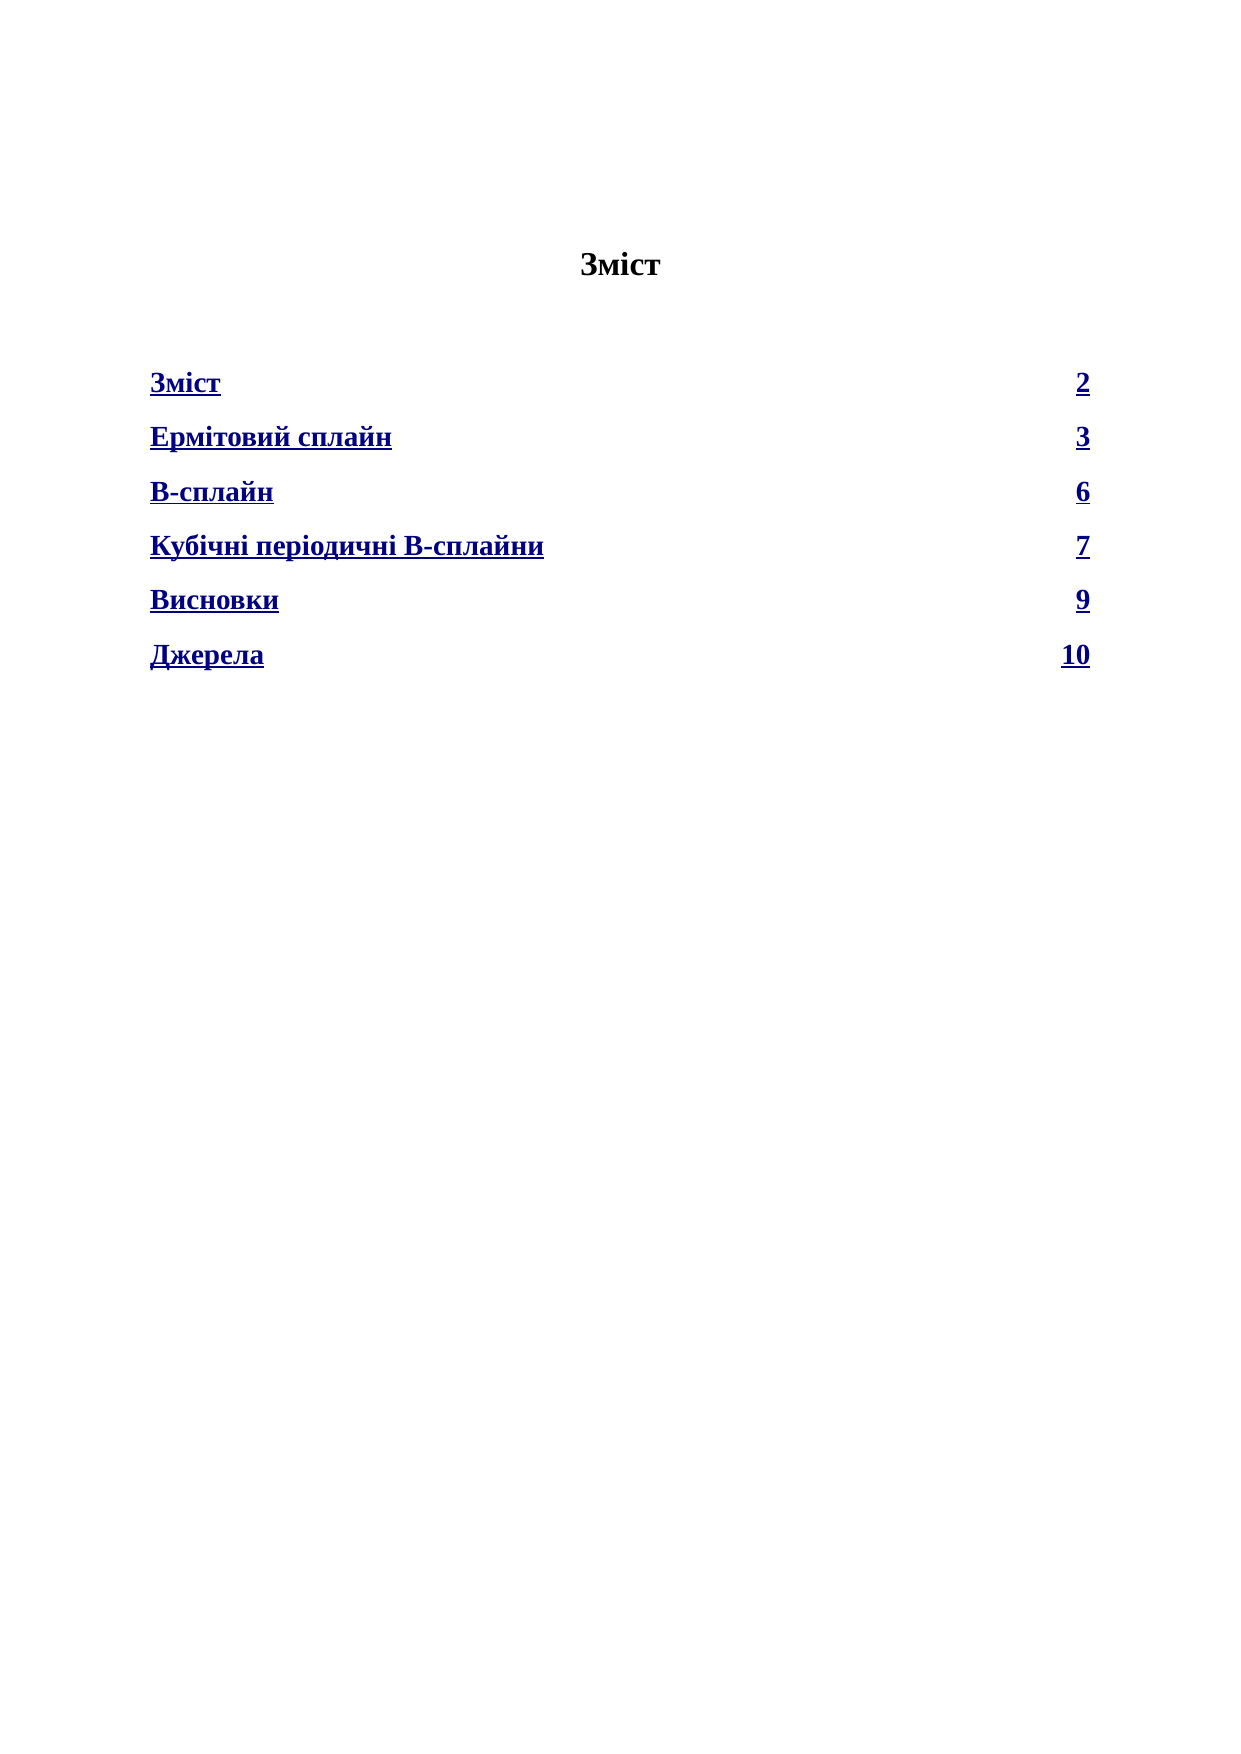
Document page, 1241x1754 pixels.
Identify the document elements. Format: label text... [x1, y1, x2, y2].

text B-сплайн 6 [150, 474, 1090, 507]
text Джерела 10 [150, 637, 1090, 670]
text Висновки 9 [150, 582, 1090, 616]
text Кубічні періодичні B-сплайни 7 [150, 528, 1090, 562]
text Ермітовий сплайн 3 [150, 419, 1090, 453]
subtitle Зміст [150, 245, 1090, 283]
text Зміст 2 [150, 365, 1090, 398]
